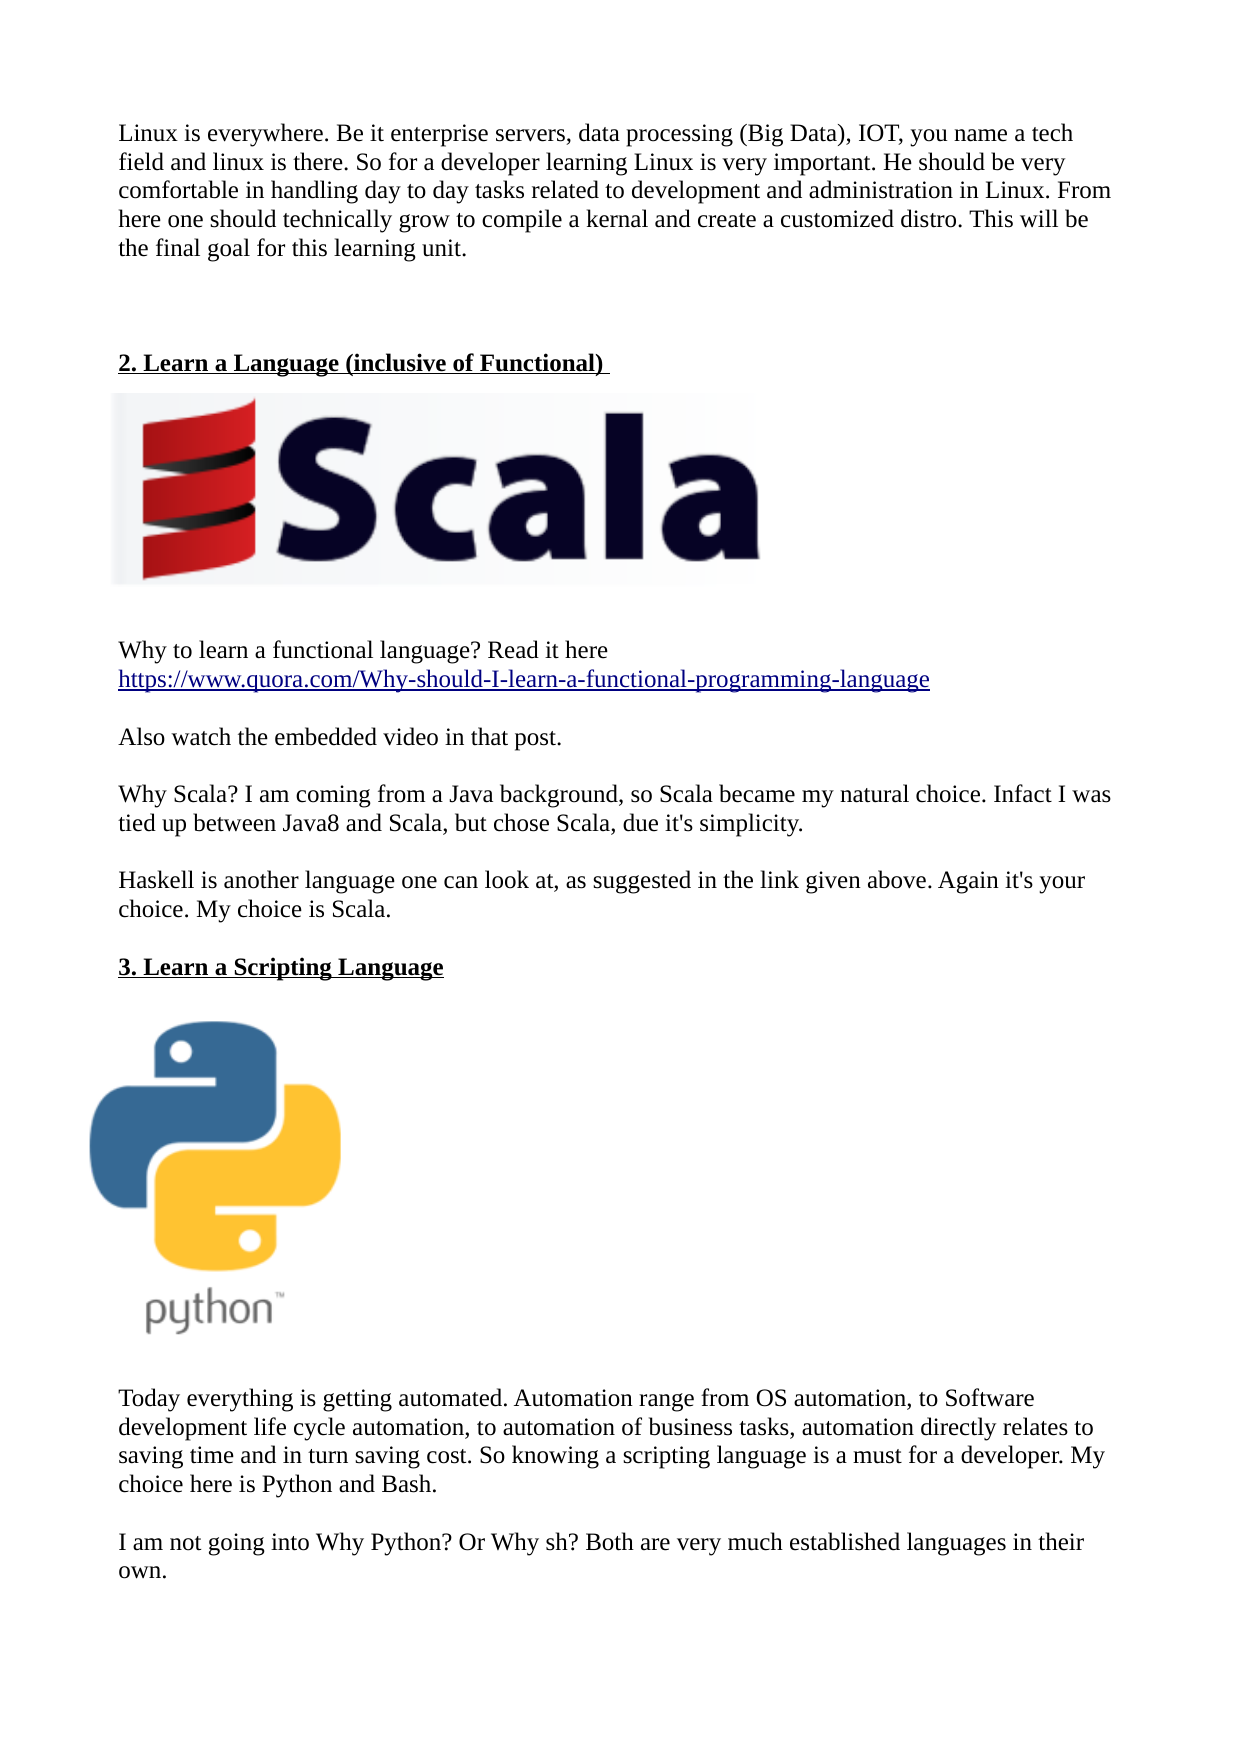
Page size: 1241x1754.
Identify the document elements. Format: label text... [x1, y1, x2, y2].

picture [43, 1006, 388, 1350]
text Today everything is getting automated. Automation range from OS automation, to Software development life cycle automation, to automation of business tasks, automation directly relates to saving time and in turn saving cost. So knowing a scripting language is a must for a developer. My choice here is Python and Bash. [118, 1383, 1122, 1498]
text Linux is everywhere. Be it enterprise servers, data processing (Big Data), IOT, you name a tech field and linux is there. So for a developer learning Linux is very important. He should be very comfortable in handling day to day tasks related to development and administration in Linux. From here one should technically grow to compile a kernal and create a customized distro. This will be the final goal for this learning unit. [118, 118, 1122, 262]
picture [110, 393, 796, 587]
text https://www.quora.com/Why-should-I-learn-a-functional-programming-language [118, 664, 1122, 693]
text Why Scala? I am coming from a Java background, so Scala became my natural choice. Infact I was tied up between Java8 and Scala, but chose Scala, due it's simplicity. [118, 779, 1122, 837]
text Also watch the embedded video in that post. [118, 722, 1122, 751]
text Haskell is another language one can look at, as suggested in the link given above. Again it's your choice. My choice is Scala. [118, 866, 1122, 923]
text Why to learn a functional language? Read it here [118, 636, 1122, 664]
text I am not going into Why Python? Or Why sh? Both are very much established languages in their own. [118, 1527, 1122, 1584]
text 2. Learn a Language (inclusive of Functional) [118, 348, 1122, 377]
text 3. Learn a Scripting Language [118, 952, 1122, 981]
